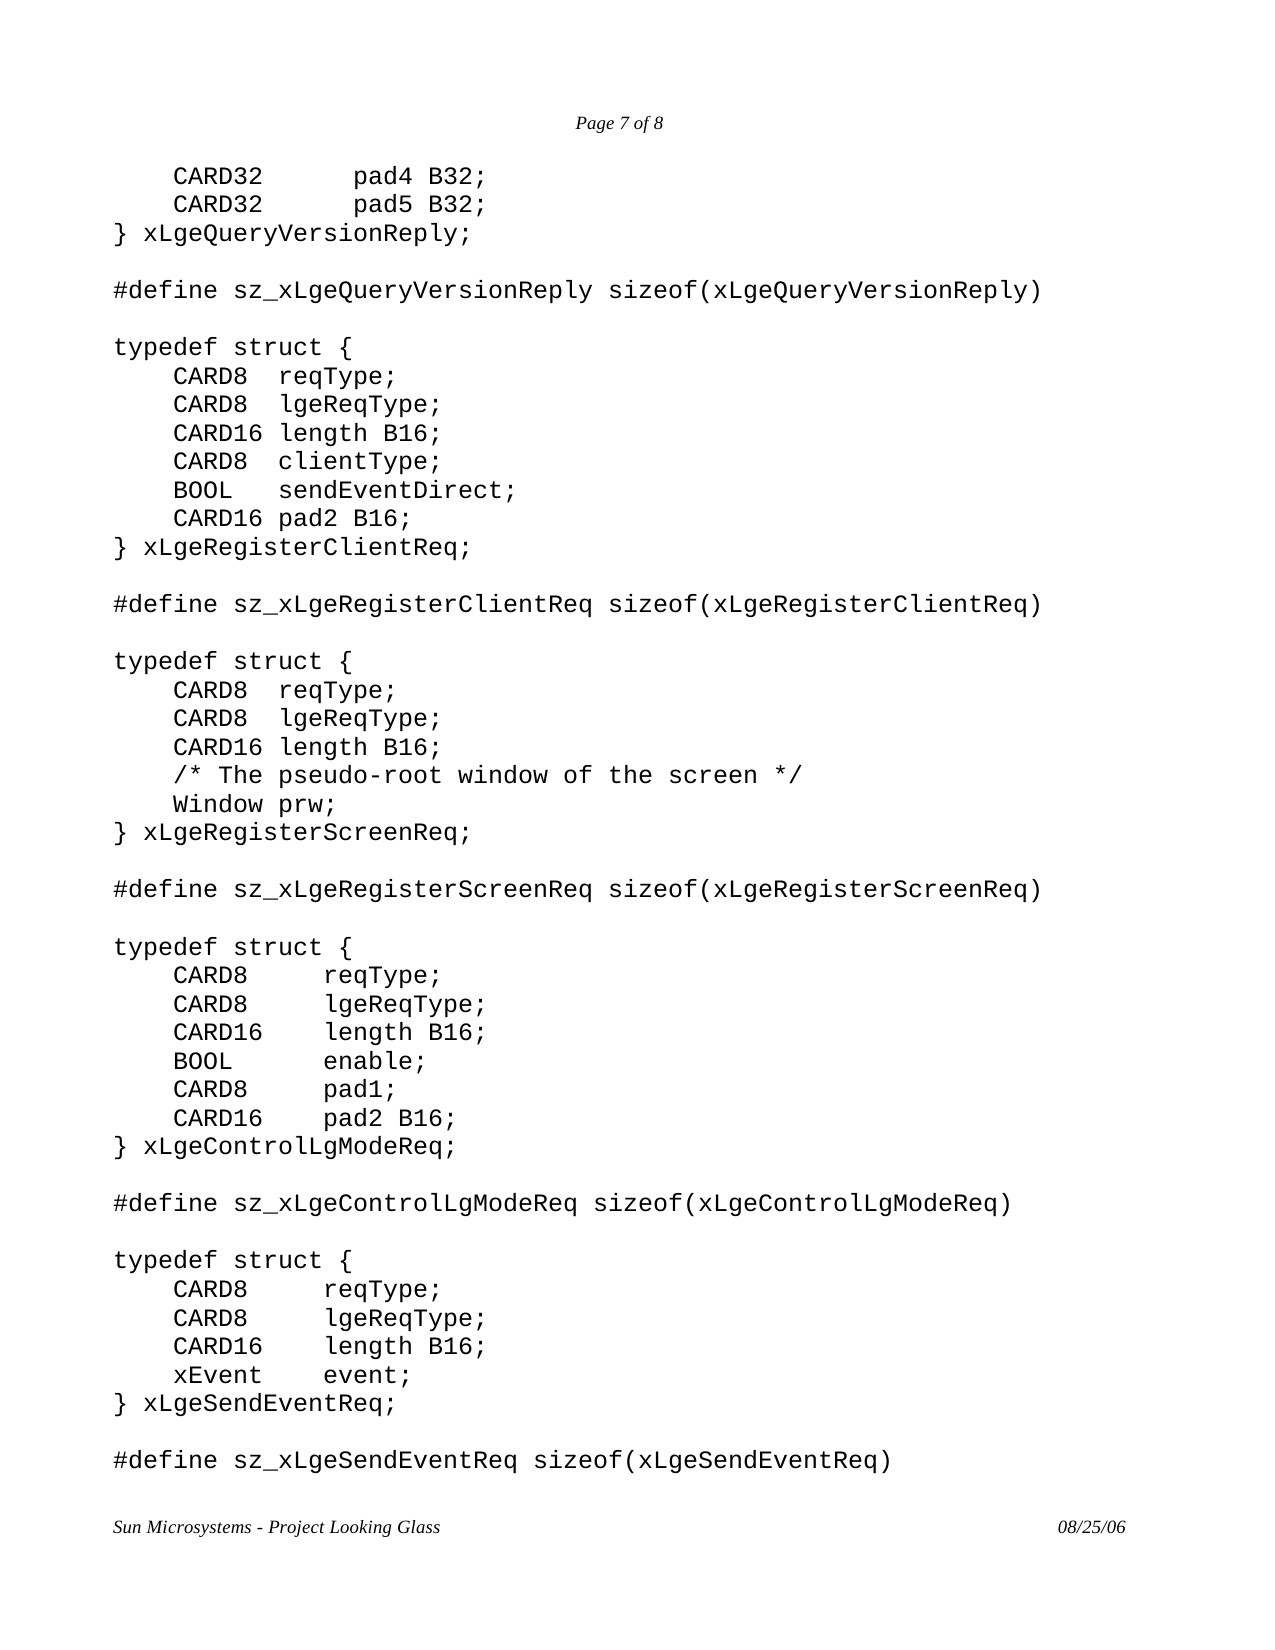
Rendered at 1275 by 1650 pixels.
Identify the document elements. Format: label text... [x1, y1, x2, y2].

text } xLgeControlLgModeReq; [113, 1134, 1162, 1162]
text typedef struct { [113, 934, 1162, 962]
text CARD8 lgeReqType; [113, 706, 1162, 734]
text CARD16 length B16; [113, 420, 1162, 449]
text CARD8 reqType; [113, 363, 1162, 392]
text CARD16 length B16; [113, 1019, 1162, 1048]
text CARD32 pad4 B32; [113, 163, 1162, 192]
text CARD8 clientType; [113, 449, 1162, 477]
text CARD32 pad5 B32; [113, 192, 1162, 220]
text } xLgeQueryVersionReply; [113, 220, 1162, 249]
text CARD8 pad1; [113, 1077, 1162, 1105]
text #define sz_xLgeQueryVersionReply sizeof(xLgeQueryVersionReply) [113, 277, 1162, 306]
text typedef struct { [113, 648, 1162, 677]
text BOOL sendEventDirect; [113, 477, 1162, 506]
text } xLgeSendEventReq; [113, 1391, 1162, 1419]
text Window prw; [113, 791, 1162, 820]
text } xLgeRegisterClientReq; [113, 534, 1162, 563]
text BOOL enable; [113, 1048, 1162, 1077]
text CARD16 length B16; [113, 734, 1162, 763]
text CARD8 lgeReqType; [113, 991, 1162, 1019]
text #define sz_xLgeRegisterClientReq sizeof(xLgeRegisterClientReq) [113, 591, 1162, 620]
text xEvent event; [113, 1362, 1162, 1391]
text CARD8 reqType; [113, 677, 1162, 706]
text } xLgeRegisterScreenReq; [113, 820, 1162, 848]
text CARD8 lgeReqType; [113, 1305, 1162, 1333]
text #define sz_xLgeRegisterScreenReq sizeof(xLgeRegisterScreenReq) [113, 877, 1162, 905]
text typedef struct { [113, 1248, 1162, 1276]
text typedef struct { [113, 334, 1162, 363]
text CARD16 pad2 B16; [113, 506, 1162, 534]
text #define sz_xLgeSendEventReq sizeof(xLgeSendEventReq) [113, 1448, 1162, 1476]
text CARD8 reqType; [113, 962, 1162, 991]
text CARD8 lgeReqType; [113, 392, 1162, 420]
text CARD16 pad2 B16; [113, 1105, 1162, 1134]
text /* The pseudo-root window of the screen */ [113, 763, 1162, 791]
text CARD8 reqType; [113, 1276, 1162, 1305]
text #define sz_xLgeControlLgModeReq sizeof(xLgeControlLgModeReq) [113, 1191, 1162, 1219]
text CARD16 length B16; [113, 1333, 1162, 1362]
